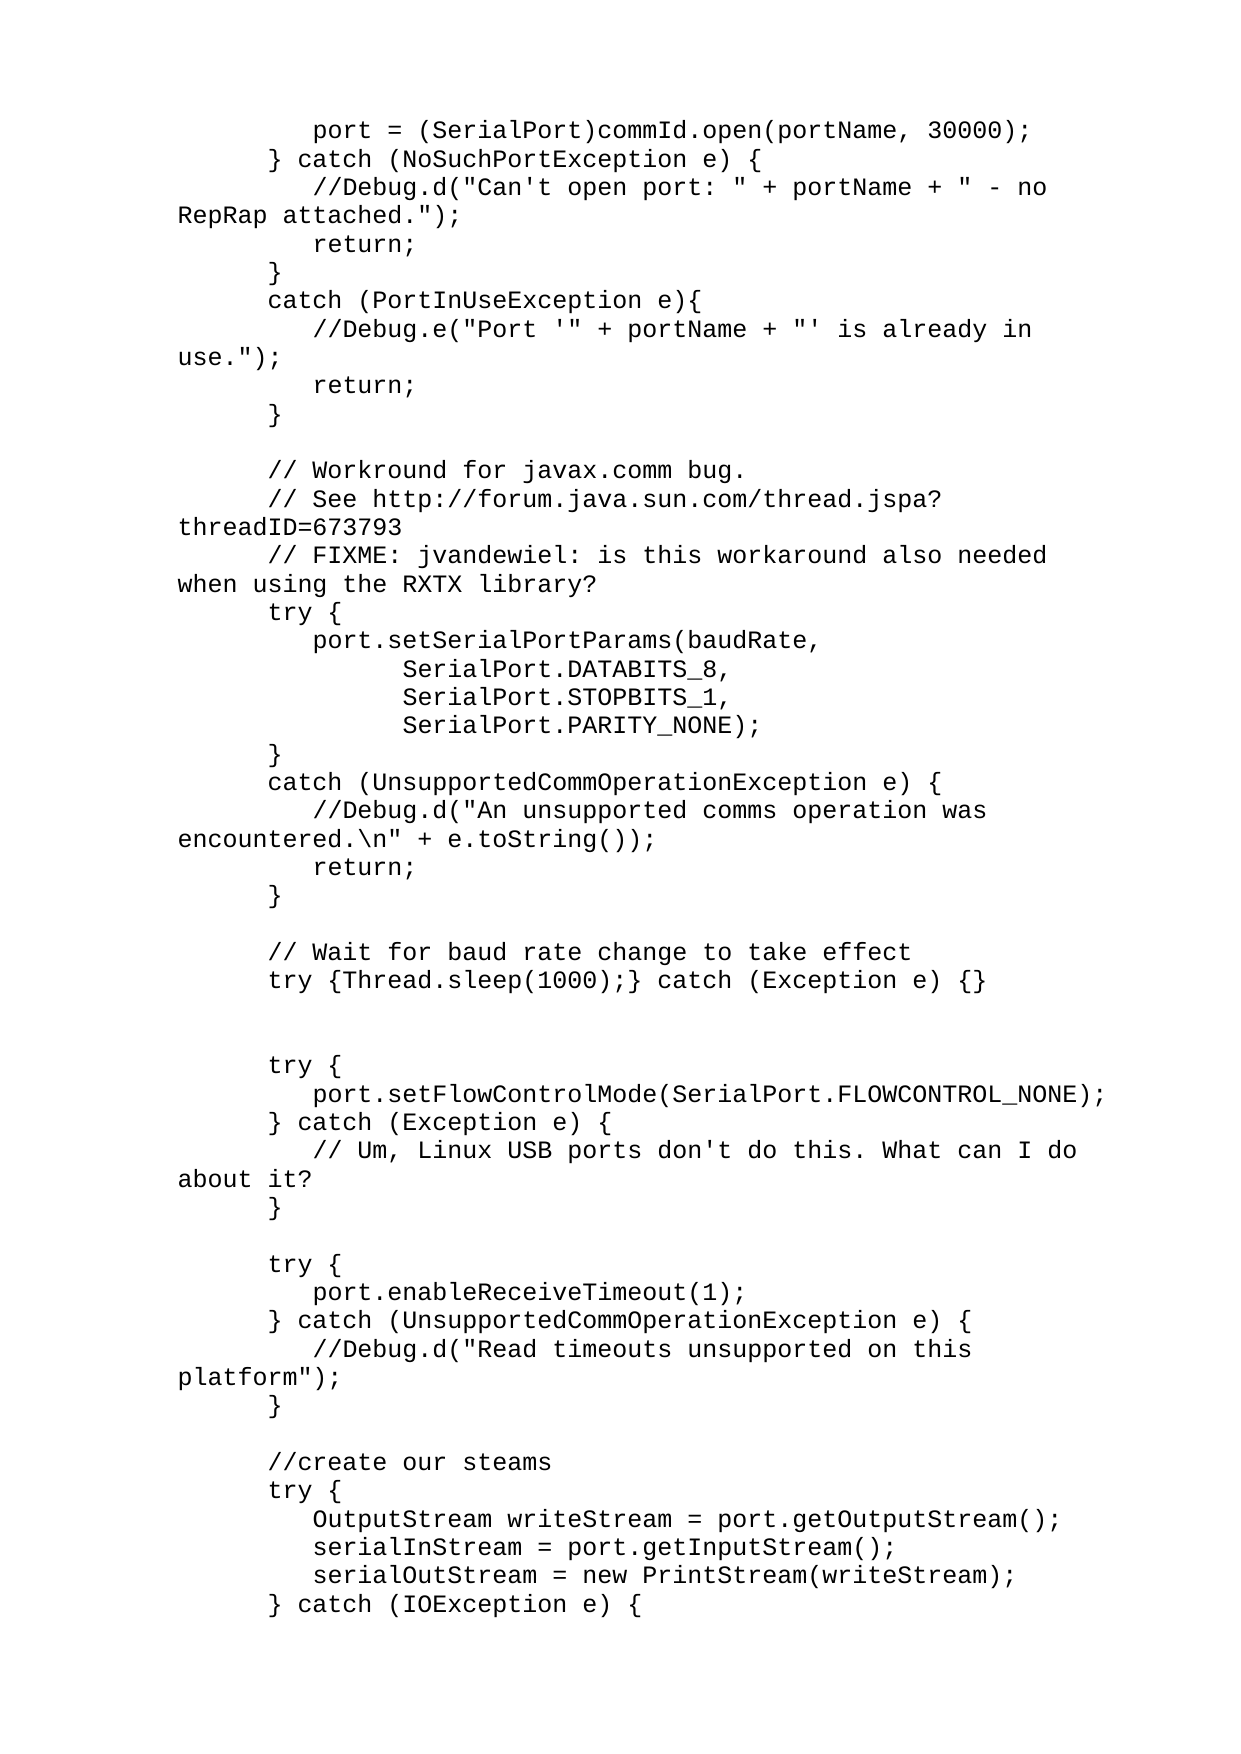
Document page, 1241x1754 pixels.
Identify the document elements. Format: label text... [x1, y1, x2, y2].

list port = (SerialPort)commId.open(portName, 30000); } catch (NoSuchPortException e) { //Debug.d("Can't open port: " + portName + " - no RepRap attached."); return; } catch (PortInUseException e){ //Debug.e("Port '" + portName + "' is already in use."); return; } // Workround for javax.comm bug. // See http://forum.java.sun.com/thread.jspa?threadID=673793 // FIXME: jvandewiel: is this workaround also needed when using the RXTX library? try { port.setSerialPortParams(baudRate, SerialPort.DATABITS_8, SerialPort.STOPBITS_1, SerialPort.PARITY_NONE); } catch (UnsupportedCommOperationException e) { //Debug.d("An unsupported comms operation was encountered.\n" + e.toString()); return; } // Wait for baud rate change to take effect try {Thread.sleep(1000);} catch (Exception e) {} try { port.setFlowControlMode(SerialPort.FLOWCONTROL_NONE); } catch (Exception e) { // Um, Linux USB ports don't do this. What can I do about it? } try { port.enableReceiveTimeout(1); } catch (UnsupportedCommOperationException e) { //Debug.d("Read timeouts unsupported on this platform"); } //create our steams try { OutputStream writeStream = port.getOutputStream(); serialInStream = port.getInputStream(); serialOutStream = new PrintStream(writeStream); } catch (IOException e) { [177, 118, 1122, 1620]
